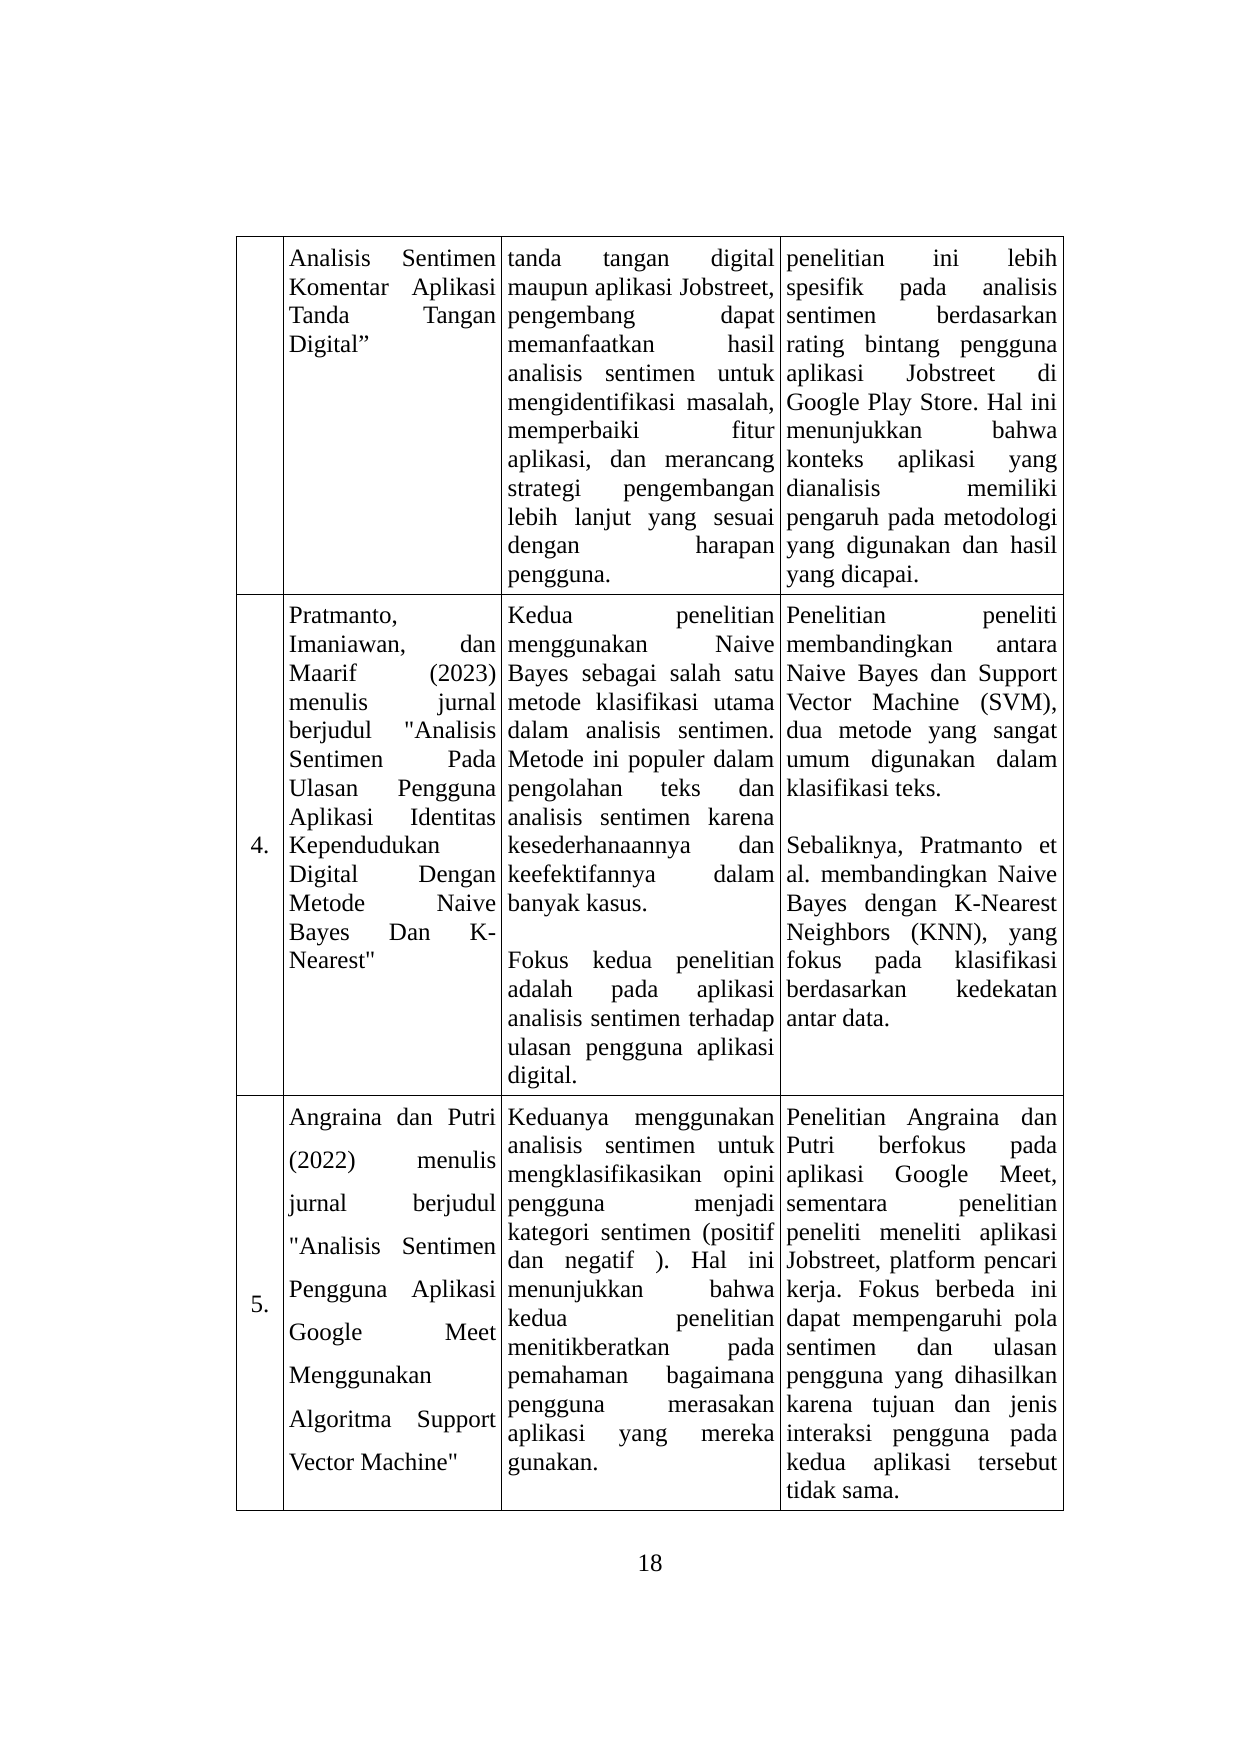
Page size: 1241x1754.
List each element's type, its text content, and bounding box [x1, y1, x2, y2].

table_cell Angraina dan Putri (2022) menulis jurnal berjudul "Analisis Sentimen Pengguna Aplikasi Google Meet Menggunakan Algoritma Support Vector Machine" [284, 1096, 501, 1510]
table_cell 4. [237, 595, 283, 1095]
table_cell Analisis Sentimen Komentar Aplikasi Tanda Tangan Digital” [284, 237, 501, 594]
table_cell [237, 237, 283, 594]
table_cell Penelitian peneliti membandingkan antara Naive Bayes dan Support Vector Machine (SVM), dua metode yang sangat umum digunakan dalam klasifikasi teks. Sebaliknya, Pratmanto et al. membandingkan Naive Bayes dengan K-Nearest Neighbors (KNN), yang fokus pada klasifikasi berdasarkan kedekatan antar data. [781, 595, 1063, 1095]
table_cell tanda tangan digital maupun aplikasi Jobstreet, pengembang dapat memanfaatkan hasil analisis sentimen untuk mengidentifikasi masalah, memperbaiki fitur aplikasi, dan merancang strategi pengembangan lebih lanjut yang sesuai dengan harapan pengguna. [502, 237, 780, 594]
table_cell penelitian ini lebih spesifik pada analisis sentimen berdasarkan rating bintang pengguna aplikasi Jobstreet di Google Play Store. Hal ini menunjukkan bahwa konteks aplikasi yang dianalisis memiliki pengaruh pada metodologi yang digunakan dan hasil yang dicapai. [781, 237, 1063, 594]
table_cell Penelitian Angraina dan Putri berfokus pada aplikasi Google Meet, sementara penelitian peneliti meneliti aplikasi Jobstreet, platform pencari kerja. Fokus berbeda ini dapat mempengaruhi pola sentimen dan ulasan pengguna yang dihasilkan karena tujuan dan jenis interaksi pengguna pada kedua aplikasi tersebut tidak sama. [781, 1096, 1063, 1510]
table_cell Keduanya menggunakan analisis sentimen untuk mengklasifikasikan opini pengguna menjadi kategori sentimen (positif dan negatif ). Hal ini menunjukkan bahwa kedua penelitian menitikberatkan pada pemahaman bagaimana pengguna merasakan aplikasi yang mereka gunakan. [502, 1096, 780, 1510]
table_cell 5. [237, 1096, 283, 1510]
table_cell Kedua penelitian menggunakan Naive Bayes sebagai salah satu metode klasifikasi utama dalam analisis sentimen. Metode ini populer dalam pengolahan teks dan analisis sentimen karena kesederhanaannya dan keefektifannya dalam banyak kasus. Fokus kedua penelitian adalah pada aplikasi analisis sentimen terhadap ulasan pengguna aplikasi digital. [502, 595, 780, 1095]
table_cell Pratmanto, Imaniawan, dan Maarif (2023⁠) menulis jurnal berjudul "Analisis Sentimen Pada Ulasan Pengguna Aplikasi Identitas Kependudukan Digital Dengan Metode Naive Bayes Dan K-Nearest" [284, 595, 501, 1095]
